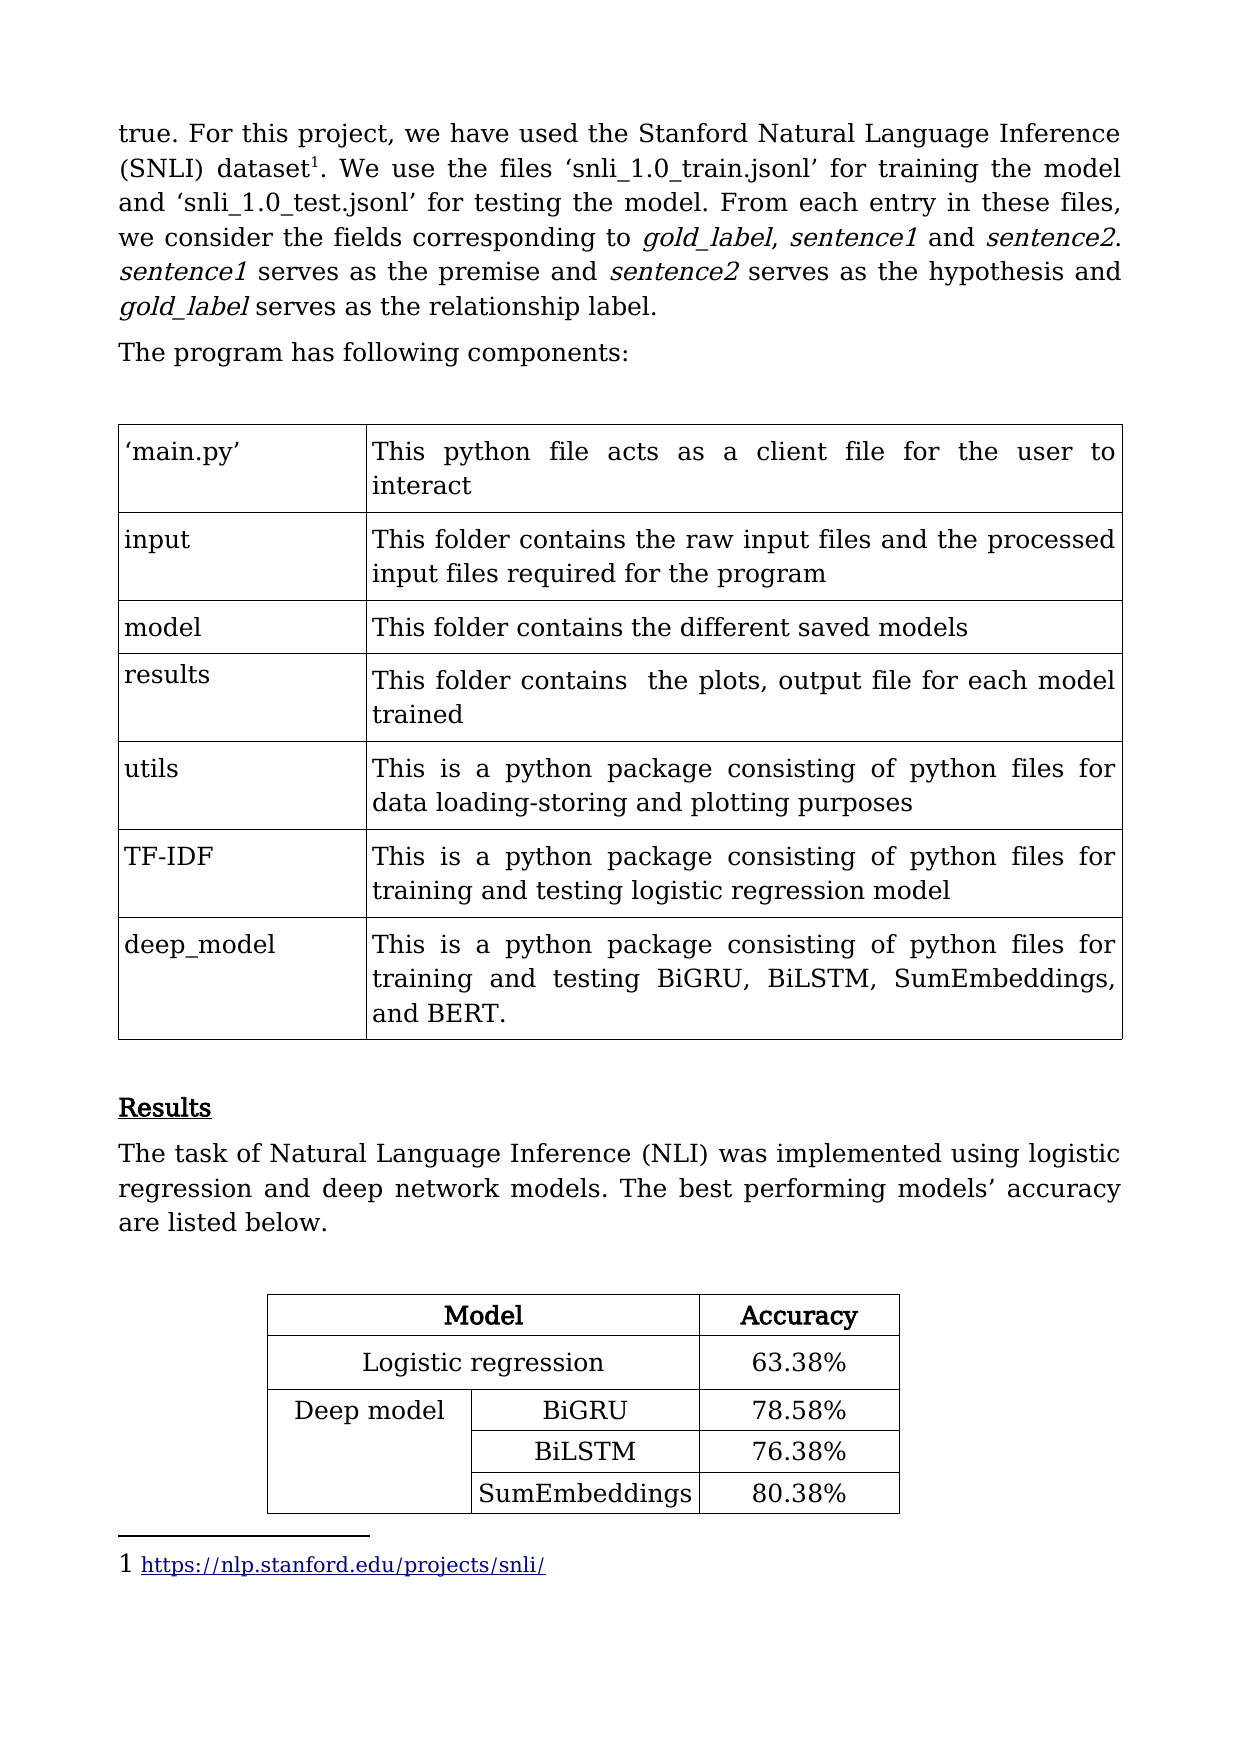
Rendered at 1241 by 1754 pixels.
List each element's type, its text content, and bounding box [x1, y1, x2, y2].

table_header Accuracy [700, 1295, 899, 1335]
table_cell BiGRU [472, 1390, 699, 1430]
text true. For this project, we have used the Stanford Natural Language Inference (SNLI) dataset. We use the files ‘snli_1.0_train.jsonl’ for training the model and ‘snli_1.0_test.jsonl’ for testing the model. From each entry in these files, we consider the fields corresponding to gold_label, sentence1 and sentence2. sentence1 serves as the premise and sentence2 serves as the hypothesis and gold_label serves as the relationship label. [118, 118, 1122, 321]
table_cell deep_model [119, 918, 366, 1039]
table_cell Deep model [268, 1390, 471, 1513]
table_cell This is a python package consisting of python files for training and testing logistic regression model [367, 830, 1122, 917]
table_cell SumEmbeddings [472, 1473, 699, 1513]
table_cell utils [119, 742, 366, 829]
table_cell model [119, 601, 366, 653]
table_header ‘main.py’ [119, 425, 366, 512]
table_cell This folder contains the different saved models [367, 601, 1122, 653]
text The task of Natural Language Inference (NLI) was implemented using logistic regression and deep network models. The best performing models’ accuracy are listed below. [118, 1138, 1122, 1237]
table_cell BiLSTM [472, 1431, 699, 1472]
table_cell This folder contains the plots, output file for each model trained [367, 654, 1122, 741]
text The program has following components: [118, 337, 1122, 367]
table_header This python file acts as a client file for the user to interact [367, 425, 1122, 512]
text https://nlp.stanford.edu/projects/snli/ [118, 1548, 1122, 1578]
table_cell 80.38% [700, 1473, 899, 1513]
table_cell 78.58% [700, 1390, 899, 1430]
table_cell This is a python package consisting of python files for data loading-storing and plotting purposes [367, 742, 1122, 829]
table_cell 63.38% [700, 1336, 899, 1388]
table_cell results [119, 654, 366, 741]
table_cell 76.38% [700, 1431, 899, 1472]
text Results [118, 1091, 1122, 1121]
table_cell Logistic regression [268, 1336, 699, 1388]
table_header Model [268, 1295, 699, 1335]
table_cell This folder contains the raw input files and the processed input files required for the program [367, 513, 1122, 599]
table_cell TF-IDF [119, 830, 366, 917]
table_cell This is a python package consisting of python files for training and testing BiGRU, BiLSTM, SumEmbeddings, and BERT. [367, 918, 1122, 1039]
table_cell input [119, 513, 366, 599]
